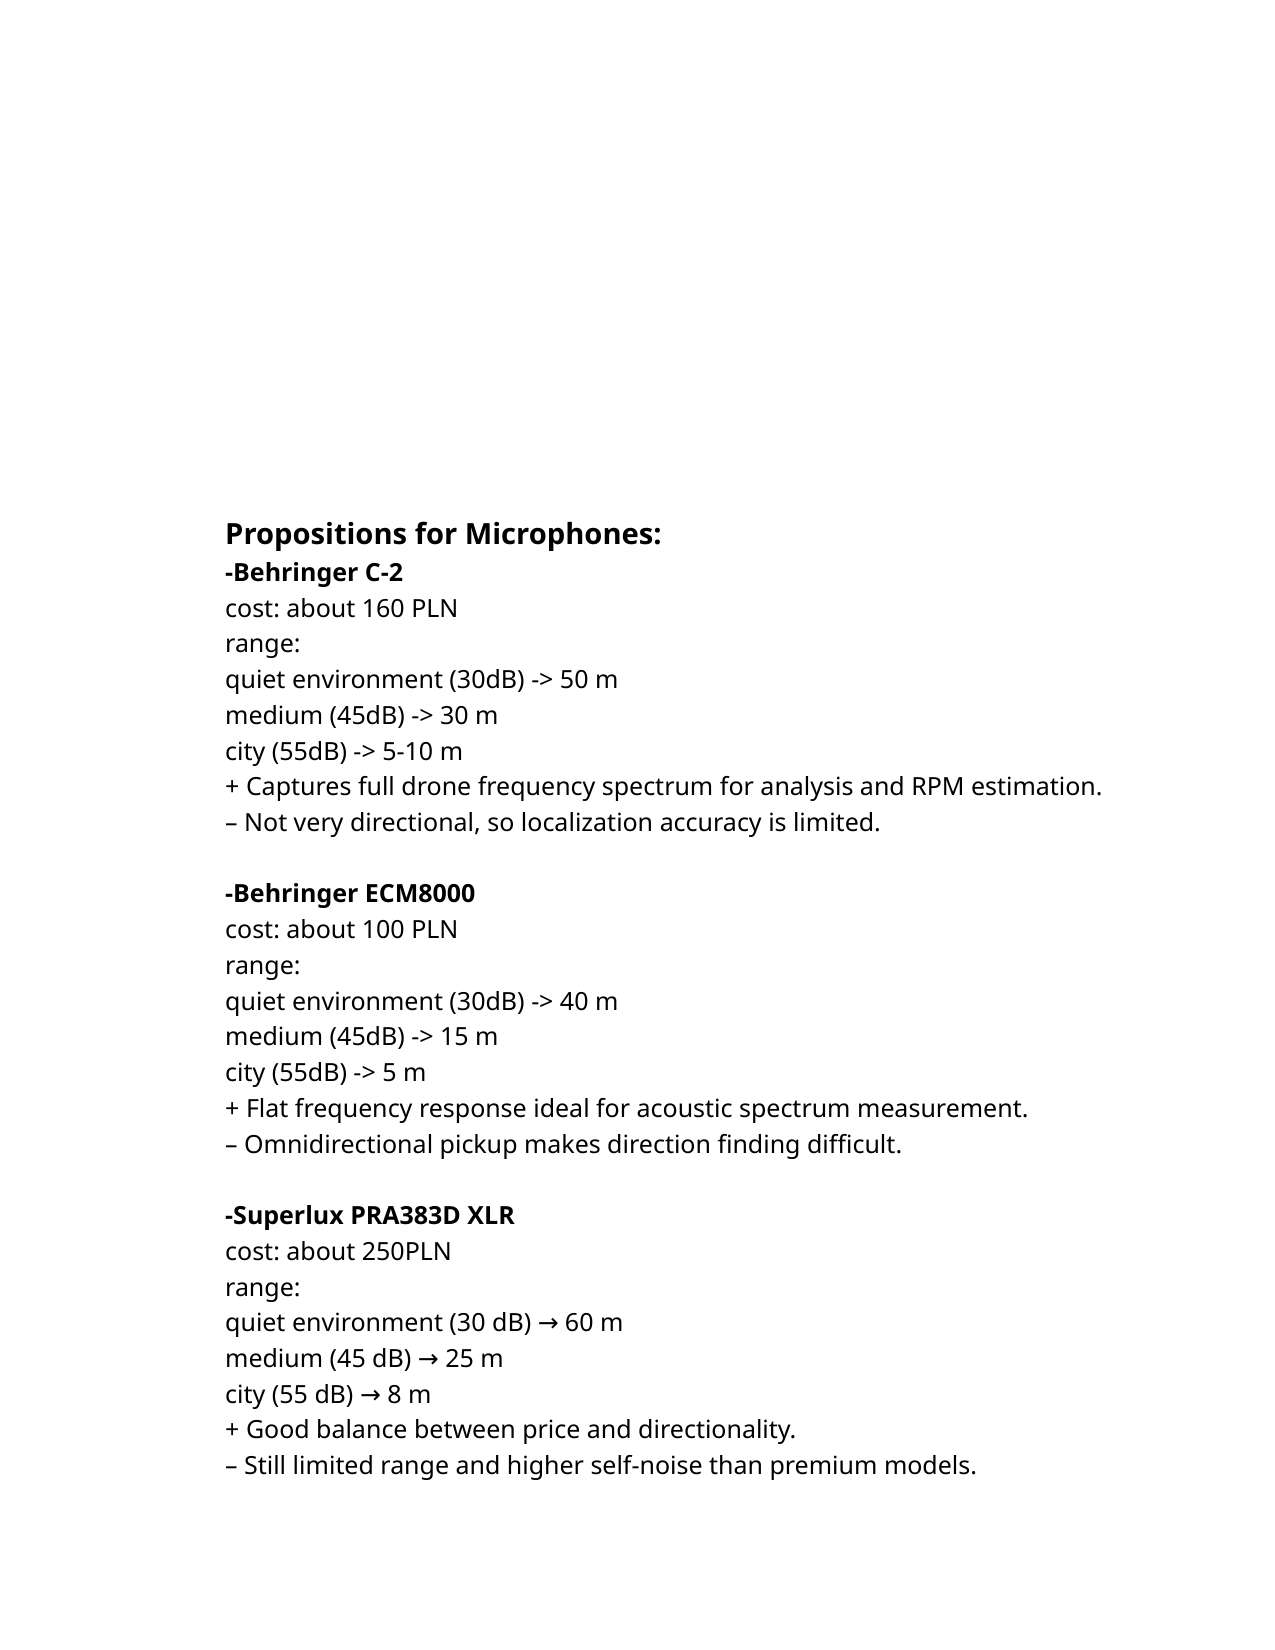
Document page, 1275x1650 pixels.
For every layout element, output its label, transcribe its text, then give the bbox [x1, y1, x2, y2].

list – Not very directional, so localization accuracy is limited. [225, 805, 1125, 874]
list + Good balance between price and directionality. [225, 1412, 1125, 1446]
list cost: about 100 PLN [225, 912, 1125, 946]
list quiet environment (30dB) -> 50 m [225, 662, 1125, 696]
list city (55dB) -> 5 m [225, 1055, 1125, 1089]
list cost: about 160 PLN [225, 590, 1125, 624]
list Propositions for Microphones: -Behringer C-2 [225, 513, 1125, 589]
list medium (45dB) -> 30 m [225, 697, 1125, 732]
list range: [225, 1269, 1125, 1303]
list – Omnidirectional pickup makes direction finding difficult. [225, 1126, 1125, 1196]
list city (55 dB) → 8 m [225, 1376, 1125, 1410]
list range: [225, 626, 1125, 660]
list medium (45dB) -> 15 m [225, 1019, 1125, 1053]
list – Still limited range and higher self-noise than premium models. [225, 1448, 1125, 1482]
list cost: about 250PLN [225, 1233, 1125, 1267]
list range: [225, 948, 1125, 982]
list -Behringer ECM8000 [225, 876, 1125, 910]
list + Captures full drone frequency spectrum for analysis and RPM estimation. [225, 769, 1125, 803]
list city (55dB) -> 5-10 m [225, 733, 1125, 767]
list quiet environment (30dB) -> 40 m [225, 983, 1125, 1017]
list quiet environment (30 dB) → 60 m [225, 1305, 1125, 1339]
list -Superlux PRA383D XLR [225, 1198, 1125, 1232]
list + Flat frequency response ideal for acoustic spectrum measurement. [225, 1091, 1125, 1124]
list medium (45 dB) → 25 m [225, 1341, 1125, 1375]
